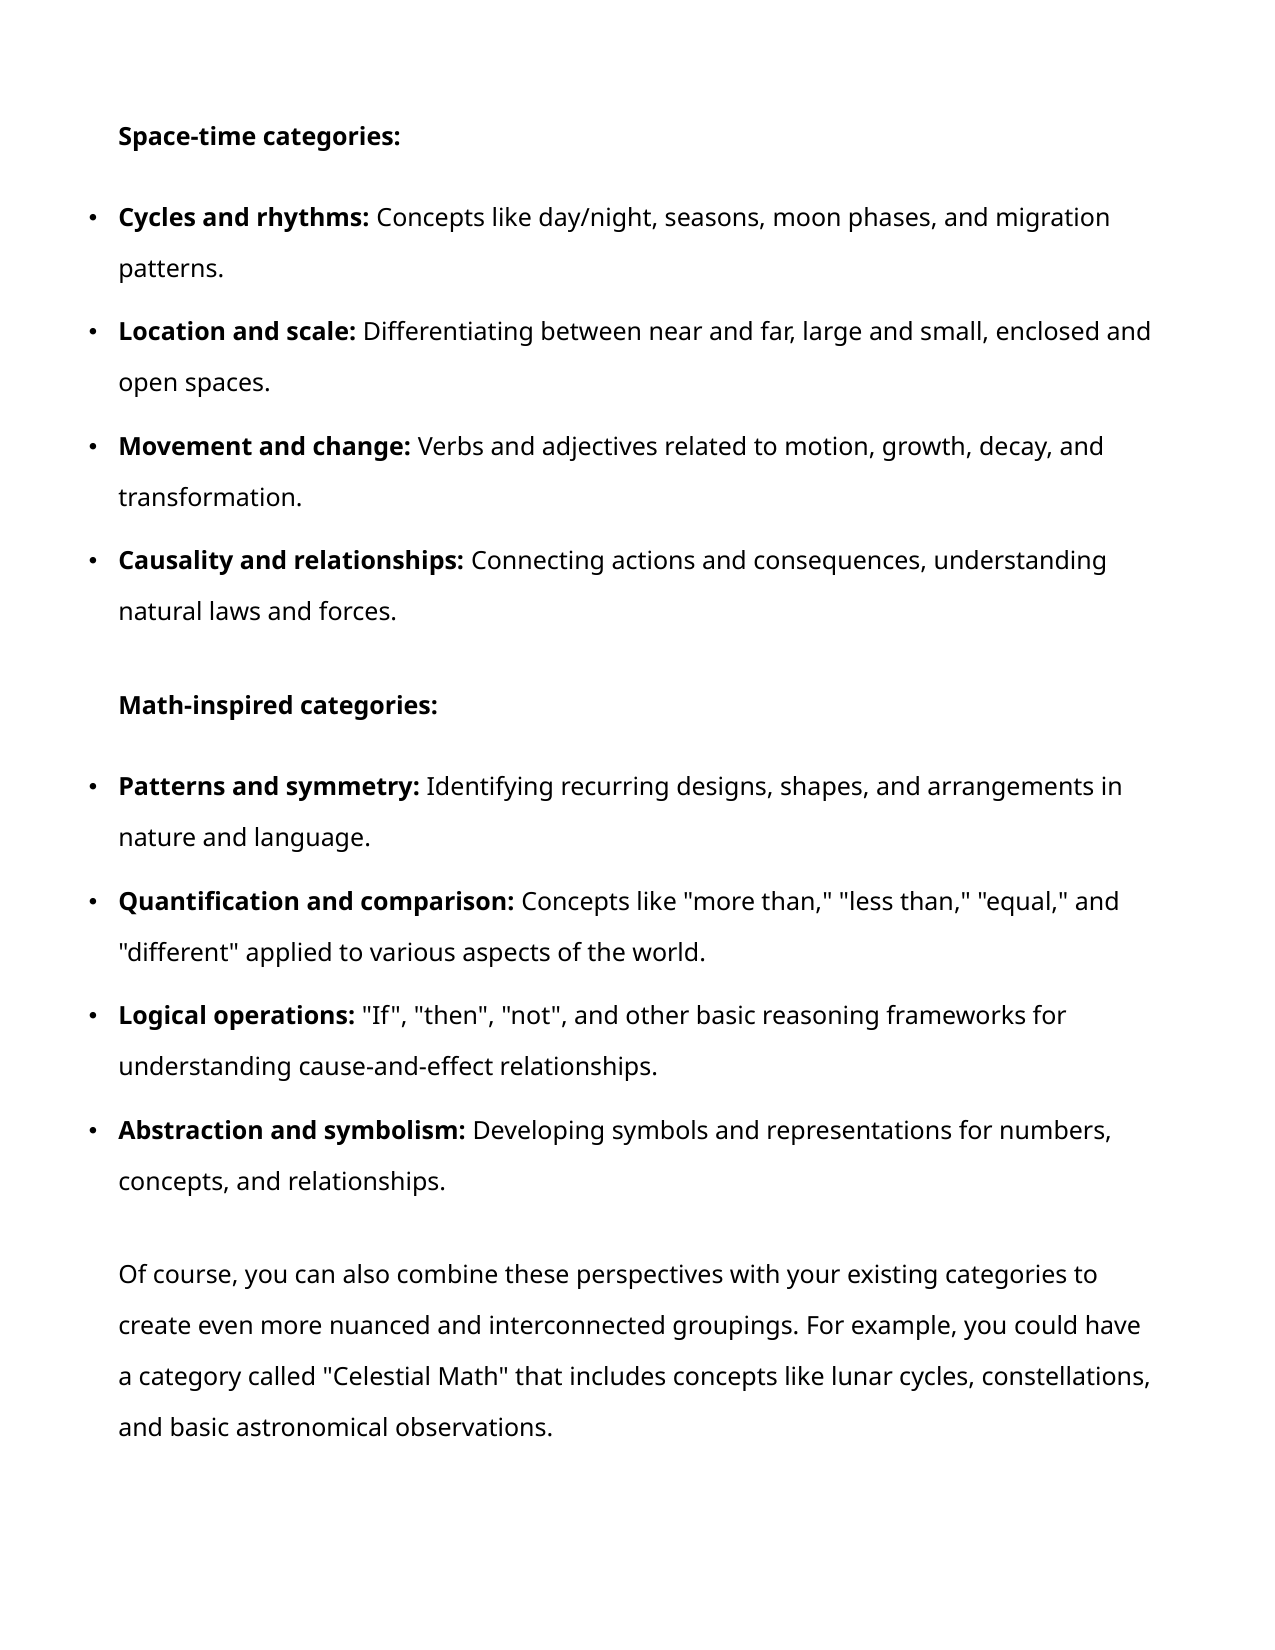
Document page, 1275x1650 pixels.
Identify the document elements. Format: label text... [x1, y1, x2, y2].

text Math-inspired categories: [118, 687, 1157, 722]
list Movement and change: Verbs and adjectives related to motion, growth, decay, and transformation. [118, 428, 1157, 513]
list Causality and relationships: Connecting actions and consequences, understanding natural laws and forces. [118, 543, 1157, 628]
list Abstraction and symbolism: Developing symbols and representations for numbers, concepts, and relationships. [118, 1112, 1157, 1197]
list Cycles and rhythms: Concepts like day/night, seasons, moon phases, and migration patterns. [118, 199, 1157, 284]
text Of course, you can also combine these perspectives with your existing categories to create even more nuanced and interconnected groupings. For example, you could have a category called "Celestial Math" that includes concepts like lunar cycles, constellations, and basic astronomical observations. [118, 1257, 1157, 1444]
list Location and scale: Differentiating between near and far, large and small, enclosed and open spaces. [118, 314, 1157, 399]
list Patterns and symmetry: Identifying recurring designs, shapes, and arrangements in nature and language. [118, 768, 1157, 854]
list Quantification and comparison: Concepts like "more than," "less than," "equal," and "different" applied to various aspects of the world. [118, 883, 1157, 968]
list Logical operations: "If", "then", "not", and other basic reasoning frameworks for understanding cause-and-effect relationships. [118, 998, 1157, 1083]
text Space-time categories: [118, 118, 1157, 152]
